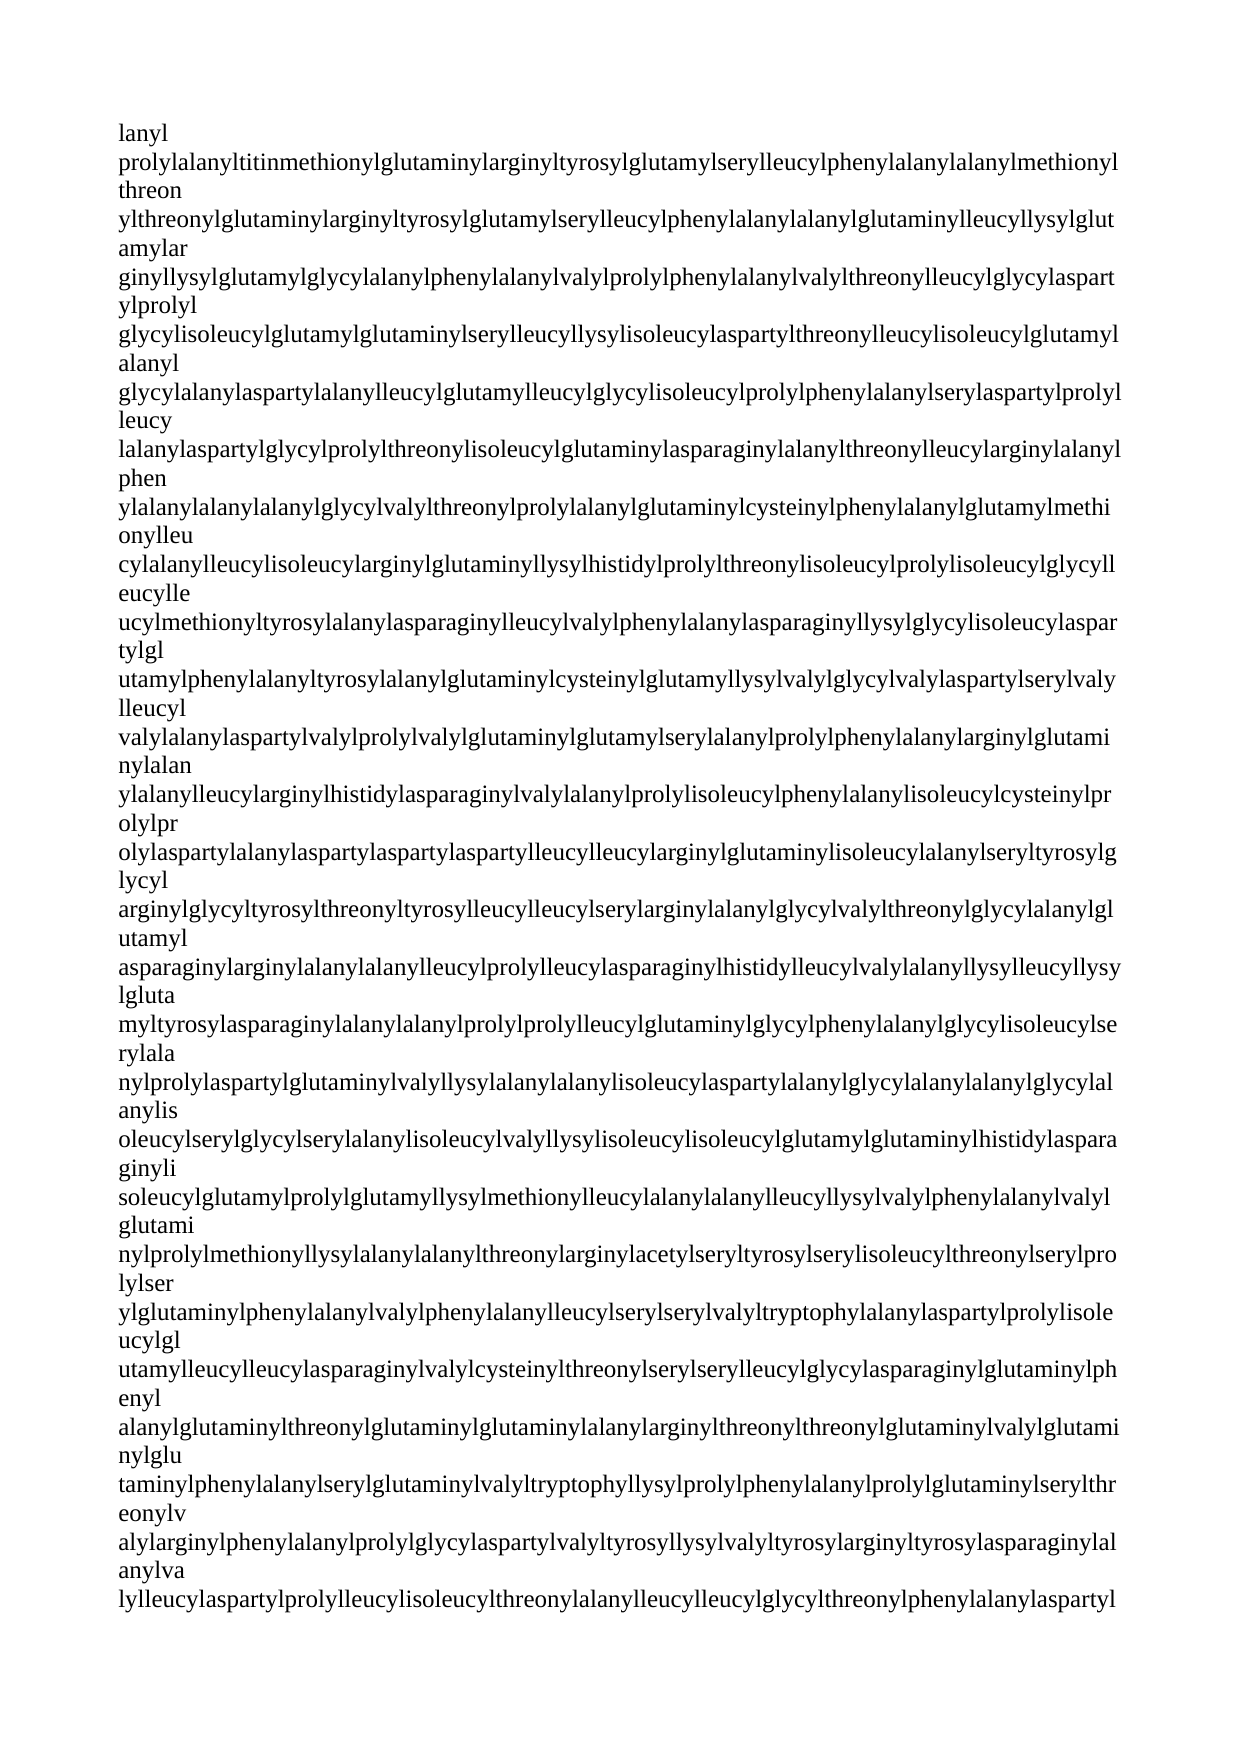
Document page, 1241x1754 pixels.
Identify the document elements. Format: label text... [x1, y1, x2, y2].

text lanyl prolylalanyltitinmethionylglutaminylarginyltyrosylglutamylserylleucylphenylalanylalanylmethionylthreon ylthreonylglutaminylarginyltyrosylglutamylserylleucylphenylalanylalanylglutaminylleucyllysylglutamylar ginyllysylglutamylglycylalanylphenylalanylvalylprolylphenylalanylvalylthreonylleucylglycylaspartylprolyl glycylisoleucylglutamylglutaminylserylleucyllysylisoleucylaspartylthreonylleucylisoleucylglutamylalanyl glycylalanylaspartylalanylleucylglutamylleucylglycylisoleucylprolylphenylalanylserylaspartylprolylleucy lalanylaspartylglycylprolylthreonylisoleucylglutaminylasparaginylalanylthreonylleucylarginylalanylphen ylalanylalanylalanylglycylvalylthreonylprolylalanylglutaminylcysteinylphenylalanylglutamylmethionylleu cylalanylleucylisoleucylarginylglutaminyllysylhistidylprolylthreonylisoleucylprolylisoleucylglycylleucylle ucylmethionyltyrosylalanylasparaginylleucylvalylphenylalanylasparaginyllysylglycylisoleucylaspartylgl utamylphenylalanyltyrosylalanylglutaminylcysteinylglutamyllysylvalylglycylvalylaspartylserylvalylleucyl valylalanylaspartylvalylprolylvalylglutaminylglutamylserylalanylprolylphenylalanylarginylglutaminylalan ylalanylleucylarginylhistidylasparaginylvalylalanylprolylisoleucylphenylalanylisoleucylcysteinylprolylpr olylaspartylalanylaspartylaspartylaspartylleucylleucylarginylglutaminylisoleucylalanylseryltyrosylglycyl arginylglycyltyrosylthreonyltyrosylleucylleucylserylarginylalanylglycylvalylthreonylglycylalanylglutamyl asparaginylarginylalanylalanylleucylprolylleucylasparaginylhistidylleucylvalylalanyllysylleucyllysylgluta myltyrosylasparaginylalanylalanylprolylprolylleucylglutaminylglycylphenylalanylglycylisoleucylserylala nylprolylaspartylglutaminylvalyllysylalanylalanylisoleucylaspartylalanylglycylalanylalanylglycylalanylis oleucylserylglycylserylalanylisoleucylvalyllysylisoleucylisoleucylglutamylglutaminylhistidylasparaginyli soleucylglutamylprolylglutamyllysylmethionylleucylalanylalanylleucyllysylvalylphenylalanylvalylglutami nylprolylmethionyllysylalanylalanylthreonylarginylacetylseryltyrosylserylisoleucylthreonylserylprolylser ylglutaminylphenylalanylvalylphenylalanylleucylserylserylvalyltryptophylalanylaspartylprolylisoleucylgl utamylleucylleucylasparaginylvalylcysteinylthreonylserylserylleucylglycylasparaginylglutaminylphenyl alanylglutaminylthreonylglutaminylglutaminylalanylarginylthreonylthreonylglutaminylvalylglutaminylglu taminylphenylalanylserylglutaminylvalyltryptophyllysylprolylphenylalanylprolylglutaminylserylthreonylv alylarginylphenylalanylprolylglycylaspartylvalyltyrosyllysylvalyltyrosylarginyltyrosylasparaginylalanylva lylleucylaspartylprolylleucylisoleucylthreonylalanylleucylleucylglycylthreonylphenylalanylaspartyl [118, 118, 1122, 1613]
